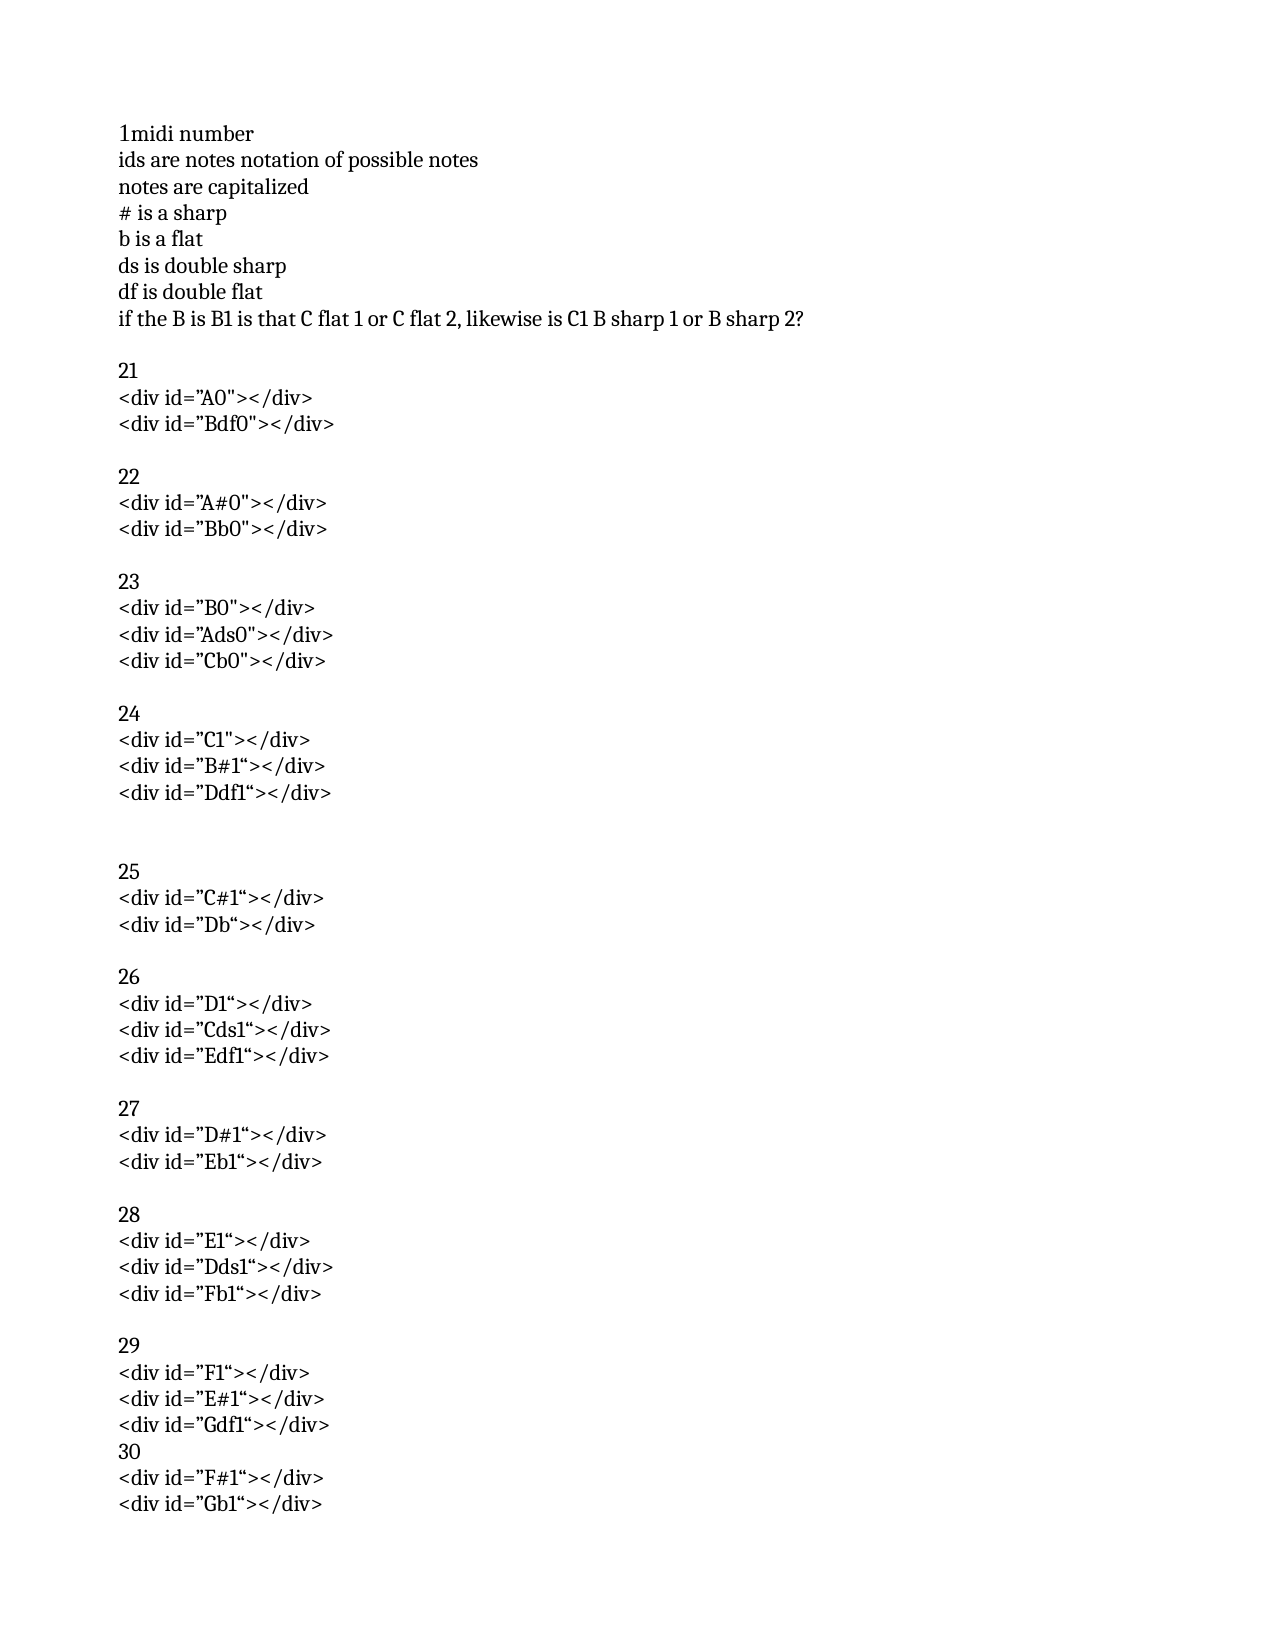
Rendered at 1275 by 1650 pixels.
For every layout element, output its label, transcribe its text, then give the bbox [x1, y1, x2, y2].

text <div id=”Ads0"></div> [118, 622, 1157, 648]
text <div id=”B#1“></div> [118, 753, 1157, 780]
text 28 [118, 1201, 1157, 1228]
text ds is double sharp [118, 253, 1157, 279]
text <div id=”Gdf1“></div> [118, 1412, 1157, 1438]
text 30 [118, 1438, 1157, 1465]
text <div id=”Gb1“></div> [118, 1491, 1157, 1518]
text 25 [118, 859, 1157, 885]
text <div id=”Fb1“></div> [118, 1280, 1157, 1307]
text <div id=”D1“></div> [118, 991, 1157, 1017]
text <div id=”D#1“></div> [118, 1122, 1157, 1149]
text <div id=”B0"></div> [118, 595, 1157, 622]
text <div id=”E1“></div> [118, 1228, 1157, 1254]
text # is a sharp [118, 200, 1157, 226]
text <div id=”Ddf1“></div> [118, 780, 1157, 806]
text <div id=”Eb1“></div> [118, 1149, 1157, 1175]
text notes are capitalized [118, 173, 1157, 200]
text 21 [118, 358, 1157, 384]
text <div id=”Db“></div> [118, 911, 1157, 938]
text 22 [118, 463, 1157, 490]
text <div id=”A0"></div> [118, 384, 1157, 411]
text <div id=”Bb0"></div> [118, 516, 1157, 542]
text <div id=”Cb0"></div> [118, 648, 1157, 674]
text 26 [118, 964, 1157, 991]
text 23 [118, 569, 1157, 595]
text <div id=”E#1“></div> [118, 1386, 1157, 1412]
text <div id=”F#1“></div> [118, 1465, 1157, 1491]
text <div id=”C1"></div> [118, 727, 1157, 753]
text 27 [118, 1096, 1157, 1122]
text <div id=”Bdf0"></div> [118, 411, 1157, 437]
text 24 [118, 701, 1157, 727]
text <div id=”F1“></div> [118, 1359, 1157, 1386]
text ids are notes notation of possible notes [118, 147, 1157, 173]
text <div id=”Cds1“></div> [118, 1017, 1157, 1043]
text 1midi number [118, 118, 1157, 147]
text 29 [118, 1333, 1157, 1359]
text <div id=”Dds1“></div> [118, 1254, 1157, 1280]
text <div id=”C#1“></div> [118, 885, 1157, 911]
text <div id=”Edf1“></div> [118, 1043, 1157, 1069]
text if the B is B1 is that C flat 1 or C flat 2, likewise is C1 B sharp 1 or B sharp 2? [118, 305, 1157, 332]
text df is double flat [118, 279, 1157, 305]
text <div id=”A#0"></div> [118, 490, 1157, 516]
text b is a flat [118, 226, 1157, 253]
